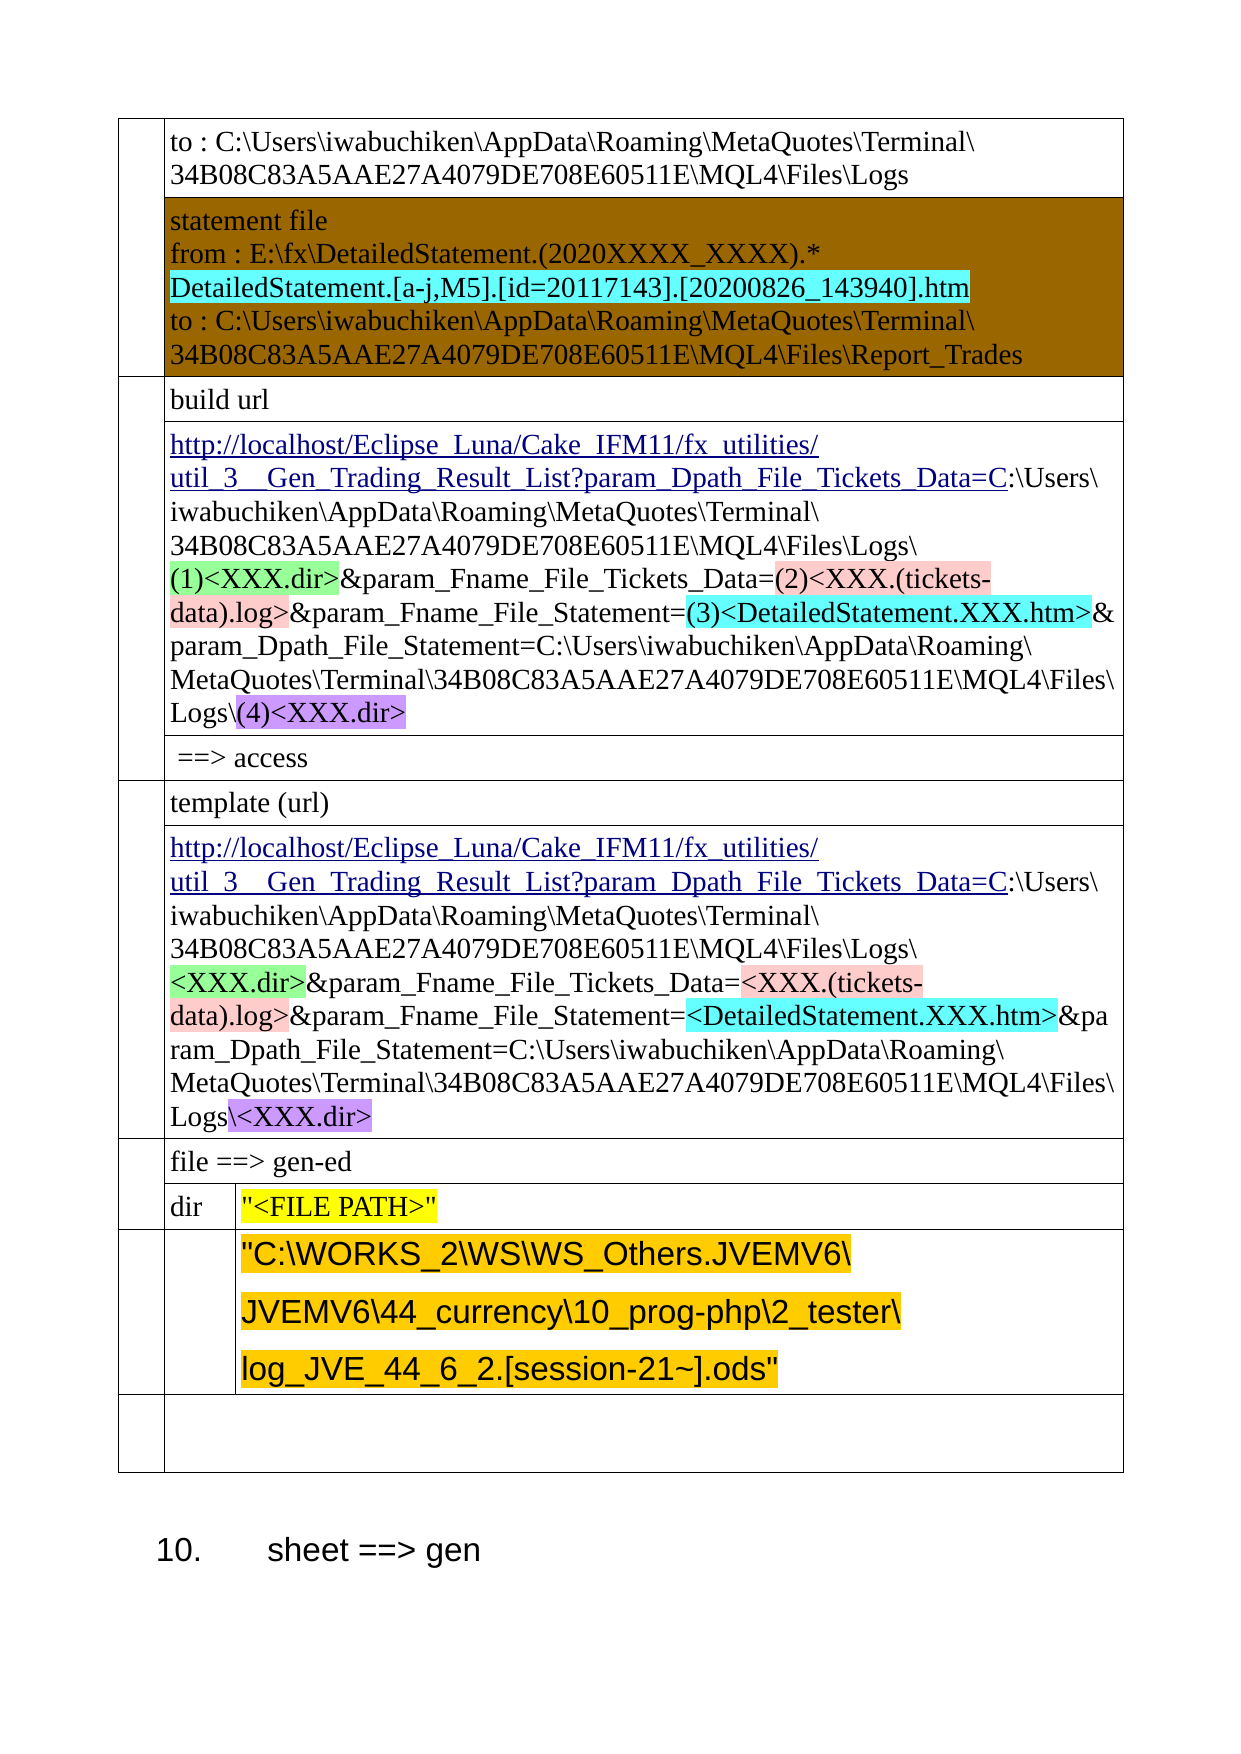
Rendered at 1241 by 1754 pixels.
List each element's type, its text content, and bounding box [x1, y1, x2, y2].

table_cell http://localhost/Eclipse_Luna/Cake_IFM11/fx_utilities/util_3__Gen_Trading_Result_List?param_Dpath_File_Tickets_Data=C:\Users\iwabuchiken\AppData\Roaming\MetaQuotes\Terminal\34B08C83A5AAE27A4079DE708E60511E\MQL4\Files\Logs\<XXX.dir>&param_Fname_File_Tickets_Data=<XXX.(tickets-data).log>&param_Fname_File_Statement=<DetailedStatement.XXX.htm>&param_Dpath_File_Statement=C:\Users\iwabuchiken\AppData\Roaming\MetaQuotes\Terminal\34B08C83A5AAE27A4079DE708E60511E\MQL4\Files\Logs\<XXX.dir> [165, 826, 1123, 1138]
table_cell [119, 119, 164, 376]
table_cell [119, 1230, 164, 1394]
list sheet ==> gen [156, 1530, 1122, 1568]
table_cell [119, 781, 164, 1138]
table_cell "C:\WORKS_2\WS\WS_Others.JVEMV6\JVEMV6\44_currency\10_prog-php\2_tester\log_JVE_44_6_2.[session-21~].ods" [236, 1230, 1123, 1394]
table_cell to : C:\Users\iwabuchiken\AppData\Roaming\MetaQuotes\Terminal\34B08C83A5AAE27A4079DE708E60511E\MQL4\Files\Logs [165, 119, 1123, 197]
table_cell ==> access [165, 736, 1123, 780]
table_cell file ==> gen-ed [165, 1139, 1123, 1183]
table_cell build url [165, 377, 1123, 421]
table_cell [165, 1230, 235, 1394]
table_cell [119, 377, 164, 780]
table_cell "<FILE PATH>" [236, 1184, 1123, 1228]
table_cell http://localhost/Eclipse_Luna/Cake_IFM11/fx_utilities/util_3__Gen_Trading_Result_List?param_Dpath_File_Tickets_Data=C:\Users\iwabuchiken\AppData\Roaming\MetaQuotes\Terminal\34B08C83A5AAE27A4079DE708E60511E\MQL4\Files\Logs\(1)<XXX.dir>&param_Fname_File_Tickets_Data=(2)<XXX.(tickets-data).log>&param_Fname_File_Statement=(3)<DetailedStatement.XXX.htm>&param_Dpath_File_Statement=C:\Users\iwabuchiken\AppData\Roaming\MetaQuotes\Terminal\34B08C83A5AAE27A4079DE708E60511E\MQL4\Files\Logs\(4)<XXX.dir> [165, 422, 1123, 734]
table_cell template (url) [165, 781, 1123, 825]
table_cell [165, 1395, 1123, 1472]
table_cell [119, 1139, 164, 1228]
table_cell statement file from : E:\fx\DetailedStatement.(2020XXXX_XXXX).* DetailedStatement.[a-j,M5].[id=20117143].[20200826_143940].htm to : C:\Users\iwabuchiken\AppData\Roaming\MetaQuotes\Terminal\34B08C83A5AAE27A4079DE708E60511E\MQL4\Files\Report_Trades [165, 198, 1123, 376]
table_cell [119, 1395, 164, 1472]
table_cell dir [165, 1184, 235, 1228]
